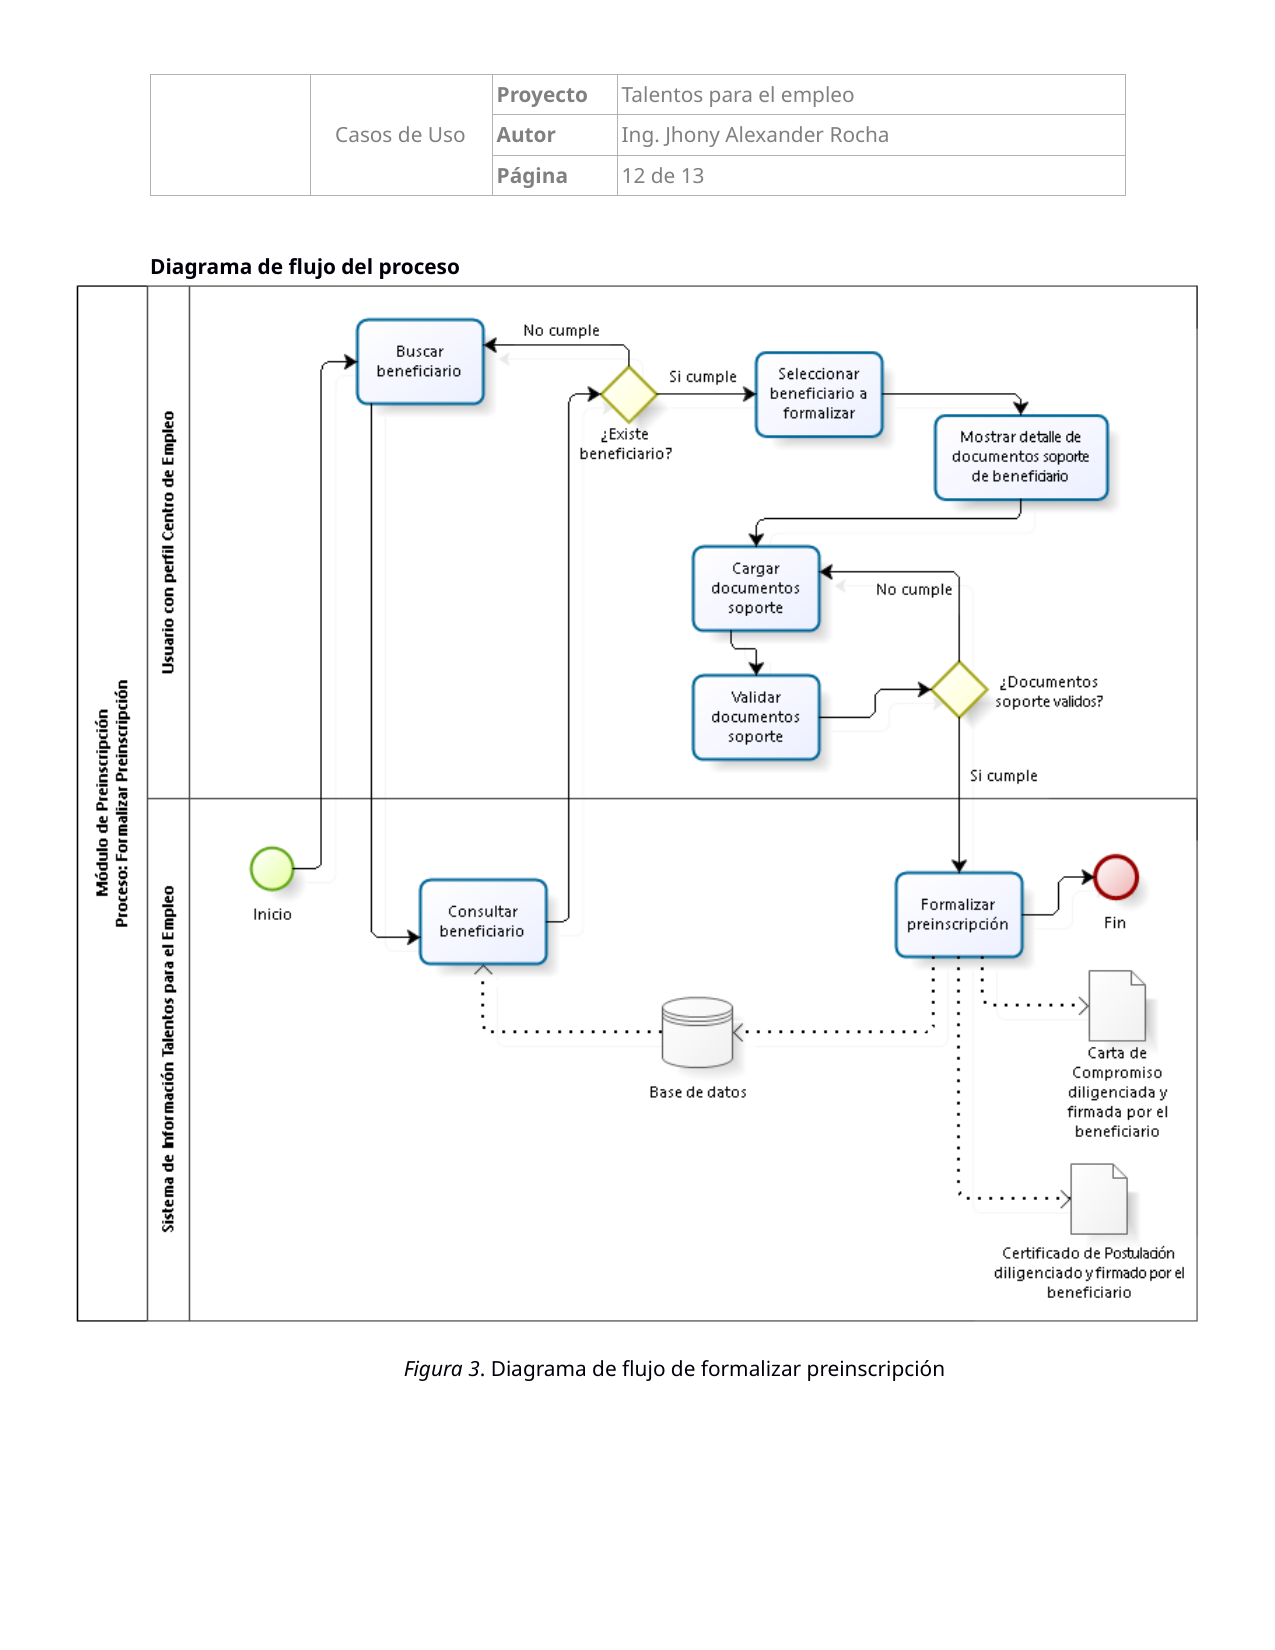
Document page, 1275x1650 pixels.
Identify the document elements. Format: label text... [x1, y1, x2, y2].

text Diagrama de flujo del proceso [150, 252, 1125, 281]
picture [70, 281, 1205, 1326]
text Figura 3. Diagrama de flujo de formalizar preinscripción [150, 1354, 1125, 1382]
